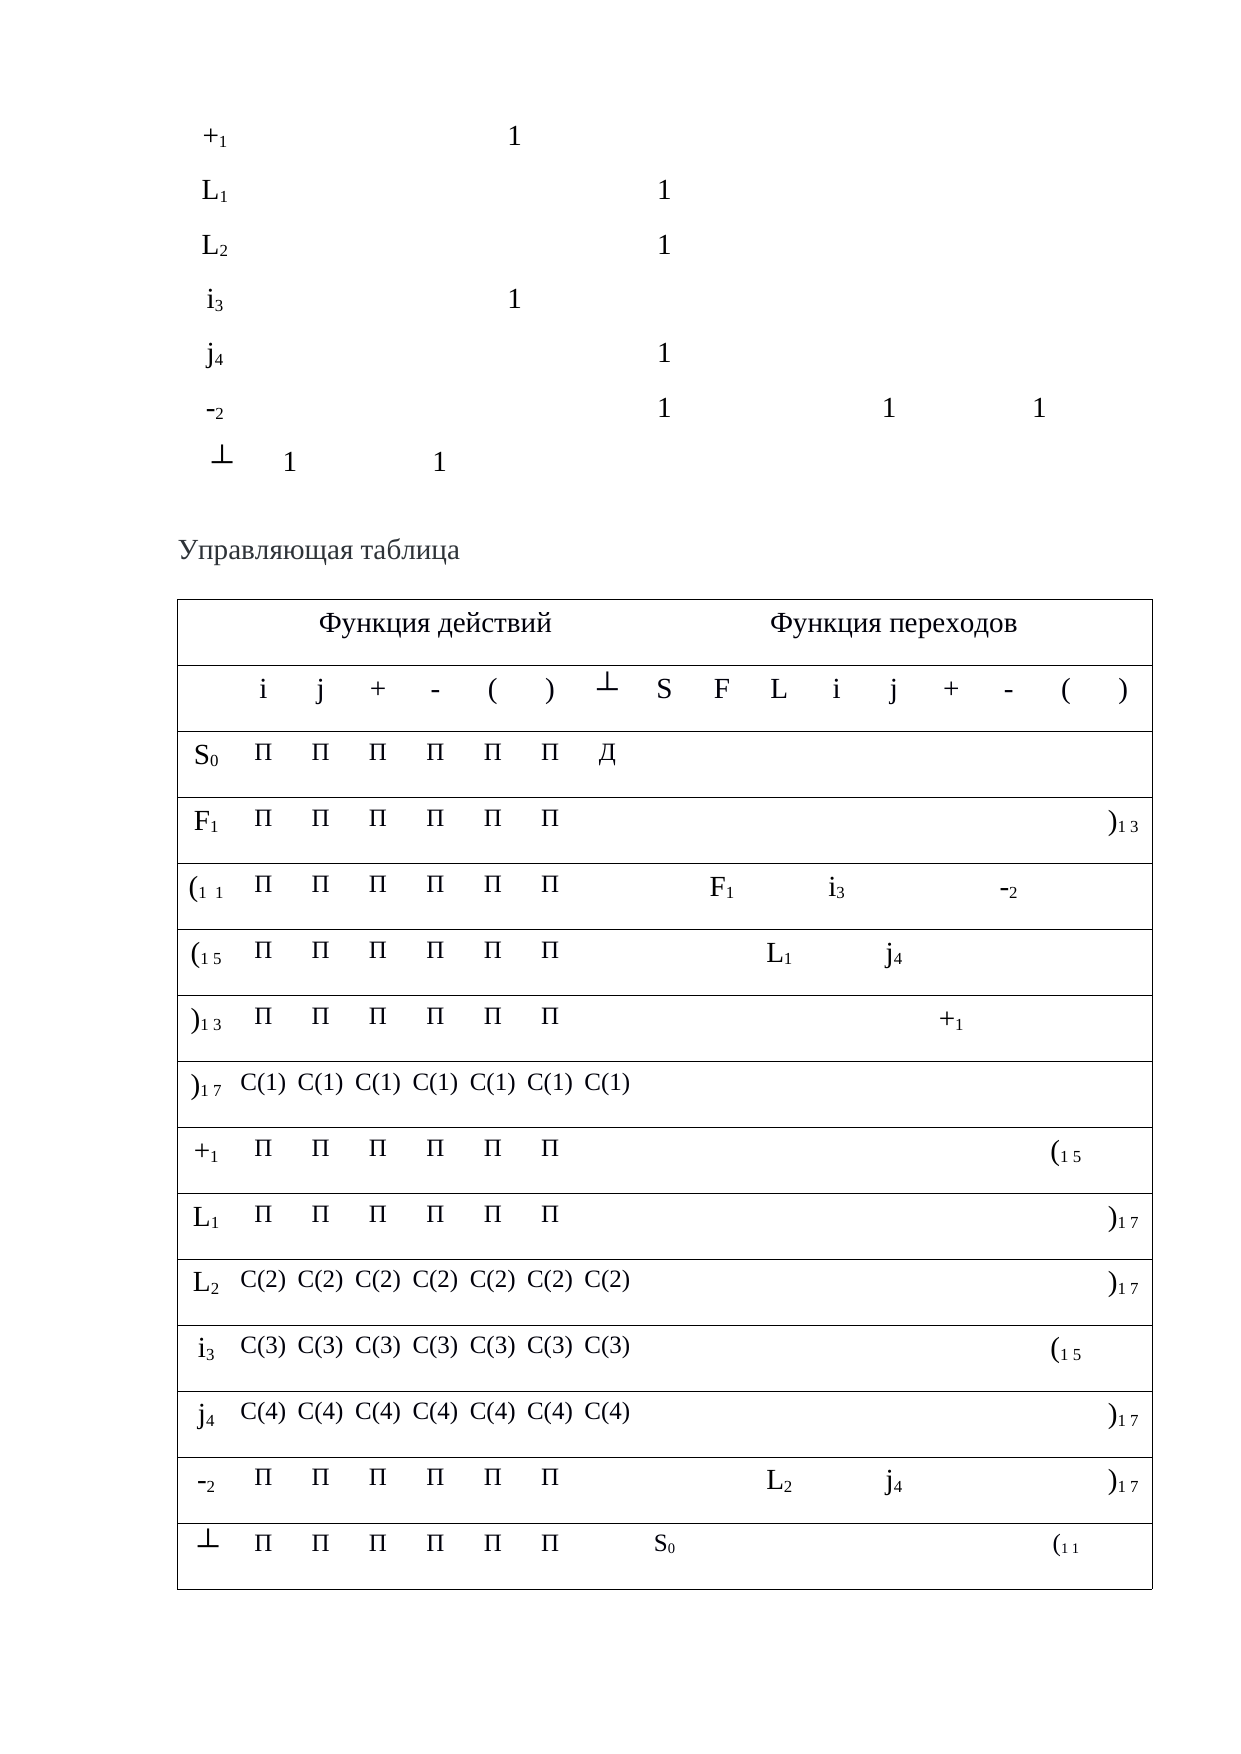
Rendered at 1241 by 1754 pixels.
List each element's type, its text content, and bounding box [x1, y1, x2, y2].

table_cell [808, 1392, 865, 1457]
table_cell [922, 1458, 980, 1522]
table_cell [851, 227, 926, 281]
table_cell - [980, 666, 1037, 731]
table_cell [750, 1194, 808, 1259]
table_cell П [292, 1458, 349, 1522]
table_cell [477, 390, 552, 444]
table_cell [1037, 1062, 1094, 1127]
table_cell [926, 281, 1001, 336]
table_cell [1094, 1326, 1152, 1391]
table_cell S0 [178, 732, 234, 797]
table_cell П [406, 1458, 464, 1522]
table_cell [922, 930, 980, 995]
table_cell S0 [636, 1524, 693, 1588]
table_cell [1077, 173, 1152, 227]
table_cell С(3) [521, 1326, 578, 1391]
table_cell [926, 227, 1001, 281]
table_cell П [406, 732, 464, 797]
table_cell П [464, 864, 521, 929]
table_cell П [349, 1458, 406, 1522]
table_cell [980, 798, 1037, 863]
table_cell [702, 390, 776, 444]
table_cell С(2) [579, 1260, 636, 1325]
table_cell [579, 864, 636, 929]
table_cell П [464, 1524, 521, 1588]
table_cell П [235, 1524, 292, 1588]
table_cell i3 [177, 281, 252, 336]
table_cell [1094, 1128, 1152, 1193]
table_cell [776, 281, 851, 336]
table_cell [693, 1062, 750, 1127]
table_cell П [235, 798, 292, 863]
table_cell L2 [178, 1260, 234, 1325]
table_cell [1001, 118, 1077, 172]
table_cell П [292, 798, 349, 863]
table_cell [1077, 281, 1152, 336]
table_header Функция переходов [636, 600, 1152, 665]
table_cell [1077, 227, 1152, 281]
table_cell i [235, 666, 292, 731]
table_cell [851, 173, 926, 227]
table_cell [865, 1062, 922, 1127]
table_cell [865, 1326, 922, 1391]
table_cell [552, 227, 627, 281]
table_cell [865, 864, 922, 929]
table_cell [922, 864, 980, 929]
table_cell [750, 1062, 808, 1127]
table_cell [327, 118, 402, 172]
table_cell )1 3 [1094, 798, 1152, 863]
table_cell - [406, 666, 464, 731]
table_cell [808, 996, 865, 1061]
table_cell П [349, 1128, 406, 1193]
table_cell 1 [627, 173, 702, 227]
table_cell Д [579, 732, 636, 797]
table_cell [750, 1524, 808, 1588]
table_cell [980, 930, 1037, 995]
table_cell П [406, 930, 464, 995]
table_cell П [292, 1194, 349, 1259]
table_cell П [349, 798, 406, 863]
table_cell j4 [178, 1392, 234, 1457]
table_cell П [464, 798, 521, 863]
table_cell [178, 666, 234, 731]
table_cell )1 7 [1094, 1194, 1152, 1259]
table_cell [627, 118, 702, 172]
table_cell -2 [980, 864, 1037, 929]
table_cell С(2) [292, 1260, 349, 1325]
table_cell С(1) [349, 1062, 406, 1127]
table_cell [851, 444, 926, 499]
table_cell [693, 1326, 750, 1391]
table_cell [808, 1194, 865, 1259]
table_cell [926, 118, 1001, 172]
table_cell [865, 732, 922, 797]
table_cell [776, 390, 851, 444]
table_cell L2 [177, 227, 252, 281]
table_cell [922, 1128, 980, 1193]
table_cell П [349, 1194, 406, 1259]
table_cell 1 [477, 281, 552, 336]
table_cell [402, 390, 477, 444]
table_cell [808, 1326, 865, 1391]
table_cell [579, 798, 636, 863]
table_cell [922, 1524, 980, 1588]
table_cell [636, 1326, 693, 1391]
table_cell ) [521, 666, 578, 731]
table_cell [980, 1260, 1037, 1325]
table_cell [477, 227, 552, 281]
table_cell i3 [808, 864, 865, 929]
table_cell [1001, 227, 1077, 281]
table_cell [1077, 390, 1152, 444]
table_cell F1 [693, 864, 750, 929]
table_cell [808, 1128, 865, 1193]
table_header [178, 600, 234, 665]
table_cell П [521, 798, 578, 863]
table_cell [980, 1458, 1037, 1522]
table_cell [1077, 118, 1152, 172]
table_cell С(2) [235, 1260, 292, 1325]
table_cell С(3) [235, 1326, 292, 1391]
table_cell )1 7 [1094, 1260, 1152, 1325]
table_cell [808, 1260, 865, 1325]
table_cell С(1) [579, 1062, 636, 1127]
table_cell [1037, 798, 1094, 863]
table_cell [693, 996, 750, 1061]
table_cell [980, 732, 1037, 797]
table_cell С(3) [579, 1326, 636, 1391]
table_cell [693, 1458, 750, 1522]
table_cell П [349, 996, 406, 1061]
table_cell +1 [922, 996, 980, 1061]
table_cell -2 [177, 390, 252, 444]
table_cell [693, 732, 750, 797]
table_cell С(2) [521, 1260, 578, 1325]
table_cell [579, 1524, 636, 1588]
table_cell П [292, 864, 349, 929]
table_cell L2 [750, 1458, 808, 1522]
table_cell [636, 996, 693, 1061]
table_cell [636, 1260, 693, 1325]
table_cell [926, 173, 1001, 227]
table_cell F [693, 666, 750, 731]
table_cell [1001, 336, 1077, 390]
table_cell П [235, 1194, 292, 1259]
table_cell [980, 1194, 1037, 1259]
table_cell [922, 1260, 980, 1325]
table_cell [750, 864, 808, 929]
table_cell С(3) [406, 1326, 464, 1391]
table_cell П [235, 1128, 292, 1193]
table_cell [865, 1194, 922, 1259]
text Управляющая таблица [177, 532, 1152, 566]
table_cell П [464, 930, 521, 995]
table_cell [926, 336, 1001, 390]
table_cell [776, 173, 851, 227]
table_cell [980, 1392, 1037, 1457]
table_cell +1 [177, 118, 252, 172]
table_cell П [235, 732, 292, 797]
table_cell П [235, 996, 292, 1061]
table_cell -2 [178, 1458, 234, 1522]
table_cell П [521, 996, 578, 1061]
table_cell П [521, 1128, 578, 1193]
table_cell П [406, 1524, 464, 1588]
table_cell [1037, 864, 1094, 929]
table_cell С(1) [292, 1062, 349, 1127]
table_cell (1 5 [1037, 1326, 1094, 1391]
table_cell П [464, 1194, 521, 1259]
table_cell j4 [865, 930, 922, 995]
table_cell [636, 1458, 693, 1522]
table_cell [808, 930, 865, 995]
table_cell [980, 1128, 1037, 1193]
table_cell [636, 1392, 693, 1457]
table_cell [402, 336, 477, 390]
table_cell + [922, 666, 980, 731]
table_cell i [808, 666, 865, 731]
table_cell П [521, 864, 578, 929]
table_cell [1037, 1458, 1094, 1522]
table_cell [750, 732, 808, 797]
table_cell П [464, 1128, 521, 1193]
table_cell [1001, 281, 1077, 336]
table_cell [579, 930, 636, 995]
table_cell [636, 732, 693, 797]
table_cell [1077, 444, 1152, 499]
table_cell [636, 1062, 693, 1127]
table_cell [776, 118, 851, 172]
table_cell П [406, 996, 464, 1061]
table_cell [1094, 732, 1152, 797]
table_cell С(4) [464, 1392, 521, 1457]
table_cell 1 [627, 227, 702, 281]
table_cell [808, 732, 865, 797]
table_cell (1 5 [178, 930, 234, 995]
table_cell [693, 798, 750, 863]
table_cell П [406, 798, 464, 863]
table_cell П [292, 1128, 349, 1193]
table_cell + [349, 666, 406, 731]
table_cell [980, 1062, 1037, 1127]
table_cell [1094, 1062, 1152, 1127]
table_cell [922, 1392, 980, 1457]
table_cell +1 [178, 1128, 234, 1193]
table_cell [252, 227, 327, 281]
table_cell [327, 281, 402, 336]
table_cell П [464, 1458, 521, 1522]
table_cell L1 [750, 930, 808, 995]
table_cell 1 [402, 444, 477, 499]
table_cell П [406, 864, 464, 929]
table_cell [776, 336, 851, 390]
table_cell [1037, 732, 1094, 797]
table_cell С(2) [349, 1260, 406, 1325]
table_cell [808, 798, 865, 863]
table_cell [552, 444, 627, 499]
table_cell [808, 1458, 865, 1522]
table_cell [926, 444, 1001, 499]
table_cell [980, 1326, 1037, 1391]
table_cell П [235, 1458, 292, 1522]
table_cell [327, 444, 402, 499]
table_cell [702, 444, 776, 499]
table_cell [327, 173, 402, 227]
table_cell [702, 227, 776, 281]
table_cell П [292, 1524, 349, 1588]
table_cell [402, 118, 477, 172]
table_cell С(3) [349, 1326, 406, 1391]
table_cell ┴ [177, 444, 252, 499]
table_cell 1 [477, 118, 552, 172]
table_cell [750, 1128, 808, 1193]
table_cell )1 3 [178, 996, 234, 1061]
table_cell С(4) [235, 1392, 292, 1457]
table_cell [865, 996, 922, 1061]
table_cell П [235, 930, 292, 995]
table_cell [865, 1524, 922, 1588]
table_cell [865, 1392, 922, 1457]
table_cell )1 7 [1094, 1458, 1152, 1522]
table_cell [693, 1524, 750, 1588]
table_cell [252, 173, 327, 227]
table_cell 1 [851, 390, 926, 444]
table_cell [702, 281, 776, 336]
table_cell [1001, 173, 1077, 227]
table_cell С(2) [464, 1260, 521, 1325]
table_cell [402, 281, 477, 336]
table_cell [252, 118, 327, 172]
table_cell П [349, 864, 406, 929]
table_cell [980, 1524, 1037, 1588]
table_cell [851, 336, 926, 390]
table_cell j [292, 666, 349, 731]
table_cell ) [1094, 666, 1152, 731]
table_cell L1 [177, 173, 252, 227]
table_cell С(4) [521, 1392, 578, 1457]
table_cell [579, 1128, 636, 1193]
table_cell [252, 336, 327, 390]
table_cell [776, 444, 851, 499]
table_cell ┴ [579, 666, 636, 731]
table_cell [1037, 1392, 1094, 1457]
table_cell [579, 1194, 636, 1259]
table_cell F1 [178, 798, 234, 863]
table_cell ( [1037, 666, 1094, 731]
table_cell [552, 390, 627, 444]
table_cell [926, 390, 1001, 444]
table_cell [1077, 336, 1152, 390]
table_cell [636, 798, 693, 863]
table_cell [693, 1260, 750, 1325]
table_cell [552, 118, 627, 172]
table_cell [1094, 1524, 1152, 1588]
table_cell [750, 1392, 808, 1457]
table_cell [252, 281, 327, 336]
table_cell [808, 1524, 865, 1588]
table_cell L1 [178, 1194, 234, 1259]
table_cell [750, 1326, 808, 1391]
table_cell [750, 798, 808, 863]
table_cell [980, 996, 1037, 1061]
table_cell [477, 336, 552, 390]
table_cell 1 [1001, 390, 1077, 444]
table_cell )1 7 [178, 1062, 234, 1127]
table_cell [1094, 930, 1152, 995]
table_cell [1037, 1194, 1094, 1259]
table_cell L [750, 666, 808, 731]
table_cell [1094, 996, 1152, 1061]
table_cell j [865, 666, 922, 731]
table_cell [627, 281, 702, 336]
table_cell С(1) [521, 1062, 578, 1127]
table_cell [922, 1194, 980, 1259]
table_cell [402, 227, 477, 281]
table_cell [636, 864, 693, 929]
table_cell [552, 281, 627, 336]
table_cell [1094, 864, 1152, 929]
table_cell (1 1 [178, 864, 234, 929]
table_cell 1 [627, 390, 702, 444]
table_cell С(3) [464, 1326, 521, 1391]
table_cell [750, 1260, 808, 1325]
table_header Функция действий [235, 600, 636, 665]
table_cell [865, 1260, 922, 1325]
table_cell [693, 930, 750, 995]
table_cell [693, 1392, 750, 1457]
table_cell [922, 1062, 980, 1127]
table_cell П [292, 996, 349, 1061]
table_cell [477, 444, 552, 499]
table_cell П [406, 1128, 464, 1193]
table_cell [252, 390, 327, 444]
table_cell (1 5 [1037, 1128, 1094, 1193]
table_cell [702, 336, 776, 390]
table_cell П [349, 930, 406, 995]
table_cell [865, 1128, 922, 1193]
table_cell )1 7 [1094, 1392, 1152, 1457]
table_cell [402, 173, 477, 227]
table_cell П [349, 732, 406, 797]
table_cell 1 [252, 444, 327, 499]
table_cell С(2) [406, 1260, 464, 1325]
table_cell j4 [177, 336, 252, 390]
table_cell П [521, 1524, 578, 1588]
table_cell [750, 996, 808, 1061]
table_cell [327, 336, 402, 390]
table_cell [702, 173, 776, 227]
table_cell [627, 444, 702, 499]
table_cell П [521, 1458, 578, 1522]
table_cell С(4) [406, 1392, 464, 1457]
table_cell [552, 173, 627, 227]
table_cell С(1) [235, 1062, 292, 1127]
table_cell [865, 798, 922, 863]
table_cell П [406, 1194, 464, 1259]
table_cell 1 [627, 336, 702, 390]
table_cell i3 [178, 1326, 234, 1391]
table_cell ┴ [178, 1524, 234, 1588]
table_cell П [464, 996, 521, 1061]
table_cell П [235, 864, 292, 929]
table_cell П [521, 1194, 578, 1259]
table_cell [1037, 930, 1094, 995]
table_cell С(1) [406, 1062, 464, 1127]
table_cell [693, 1128, 750, 1193]
table_cell П [521, 930, 578, 995]
table_cell (1 1 [1037, 1524, 1094, 1588]
table_cell [636, 1194, 693, 1259]
table_cell П [292, 732, 349, 797]
table_cell [579, 996, 636, 1061]
table_cell С(4) [349, 1392, 406, 1457]
table_cell П [349, 1524, 406, 1588]
table_cell С(4) [579, 1392, 636, 1457]
table_cell [808, 1062, 865, 1127]
table_cell [636, 930, 693, 995]
table_cell [851, 281, 926, 336]
table_cell [1037, 1260, 1094, 1325]
table_cell [1001, 444, 1077, 499]
table_cell [693, 1194, 750, 1259]
table_cell [1037, 996, 1094, 1061]
table_cell С(4) [292, 1392, 349, 1457]
table_cell [851, 118, 926, 172]
table_cell [922, 732, 980, 797]
table_cell j4 [865, 1458, 922, 1522]
table_cell [776, 227, 851, 281]
table_cell [636, 1128, 693, 1193]
table_cell S [636, 666, 693, 731]
table_cell [922, 798, 980, 863]
table_cell [327, 227, 402, 281]
table_cell [327, 390, 402, 444]
table_cell [552, 336, 627, 390]
table_cell П [464, 732, 521, 797]
table_cell П [521, 732, 578, 797]
table_cell [579, 1458, 636, 1522]
table_cell П [292, 930, 349, 995]
table_cell [922, 1326, 980, 1391]
table_cell С(1) [464, 1062, 521, 1127]
table_cell ( [464, 666, 521, 731]
table_cell [477, 173, 552, 227]
table_cell С(3) [292, 1326, 349, 1391]
table_cell [702, 118, 776, 172]
